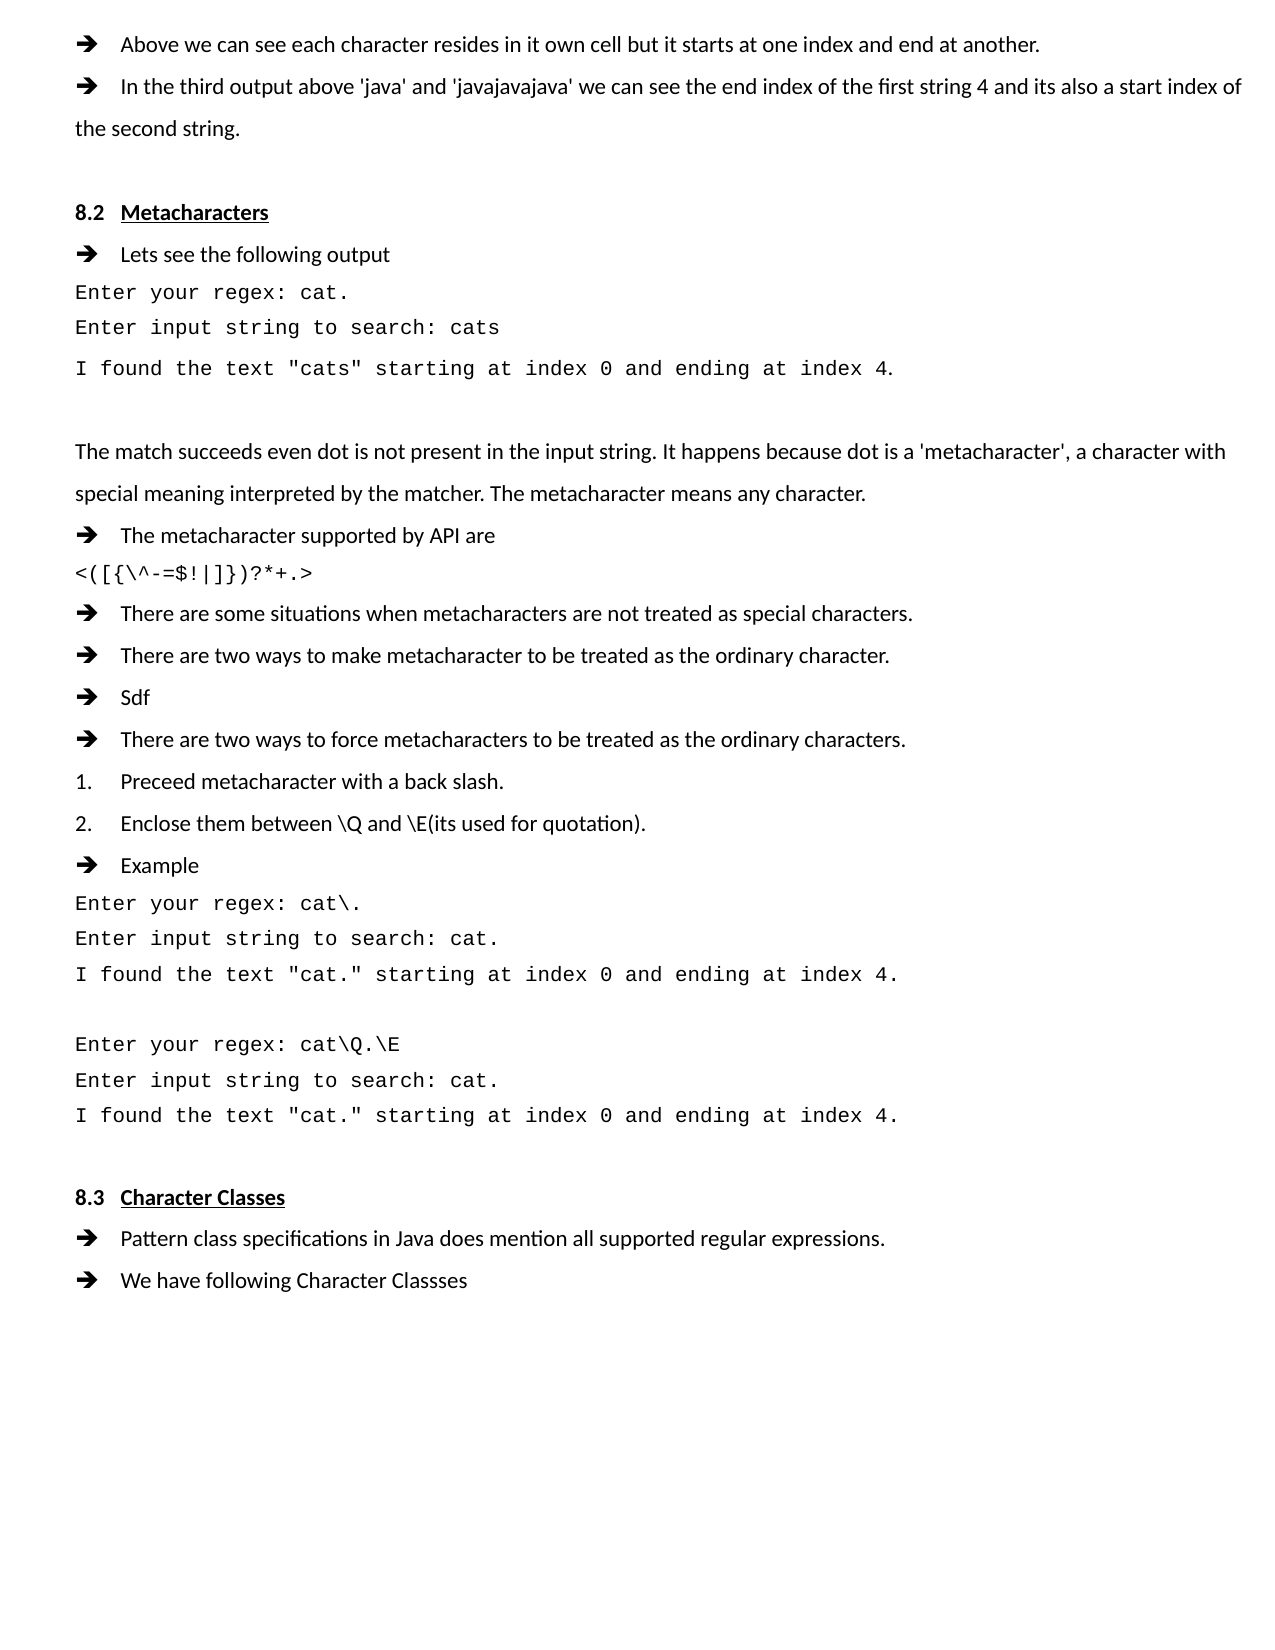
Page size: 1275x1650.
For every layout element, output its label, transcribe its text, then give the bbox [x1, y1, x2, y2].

text Enter your regex: cat\Q.\E [75, 1034, 1245, 1058]
text <([{\^-=$!|]})?*+.> [75, 563, 1245, 587]
text Enter input string to search: cat. [75, 1070, 1245, 1093]
list Pattern class specifications in Java does mention all supported regular expressions. [75, 1224, 1245, 1253]
list The metacharacter supported by API are [75, 521, 1245, 549]
list Sdf [75, 683, 1245, 711]
text Enter your regex: cat. [75, 282, 1245, 306]
list We have following Character Classses [75, 1267, 1245, 1294]
text Enter input string to search: cats [75, 317, 1245, 341]
text Enter your regex: cat\. [75, 893, 1245, 916]
text 8.2 Metacharacters [75, 198, 1245, 226]
list 2. Enclose them between \Q and \E(its used for quotation). [75, 809, 1245, 837]
text I found the text "cat." starting at index 0 and ending at index 4. [75, 963, 1245, 987]
list There are two ways to make metacharacter to be treated as the ordinary character. [75, 641, 1245, 669]
list 1. Preceed metacharacter with a back slash. [75, 767, 1245, 795]
text 8.3 Character Classes [75, 1183, 1245, 1211]
list There are some situations when metacharacters are not treated as special characters. [75, 599, 1245, 627]
text I found the text "cats" starting at index 0 and ending at index 4. [75, 353, 1245, 381]
list In the third output above 'java' and 'javajavajava' we can see the end index of the first string 4 and its also a start index of the second string. [75, 72, 1245, 142]
list Above we can see each character resides in it own cell but it starts at one index and end at another. [75, 30, 1245, 58]
text Enter input string to search: cat. [75, 928, 1245, 952]
list Example [75, 851, 1245, 879]
text The match succeeds even dot is not present in the input string. It happens because dot is a 'metacharacter', a character with special meaning interpreted by the matcher. The metacharacter means any character. [75, 437, 1245, 507]
list There are two ways to force metacharacters to be treated as the ordinary characters. [75, 725, 1245, 753]
list Lets see the following output [75, 240, 1245, 268]
text I found the text "cat." starting at index 0 and ending at index 4. [75, 1105, 1245, 1129]
